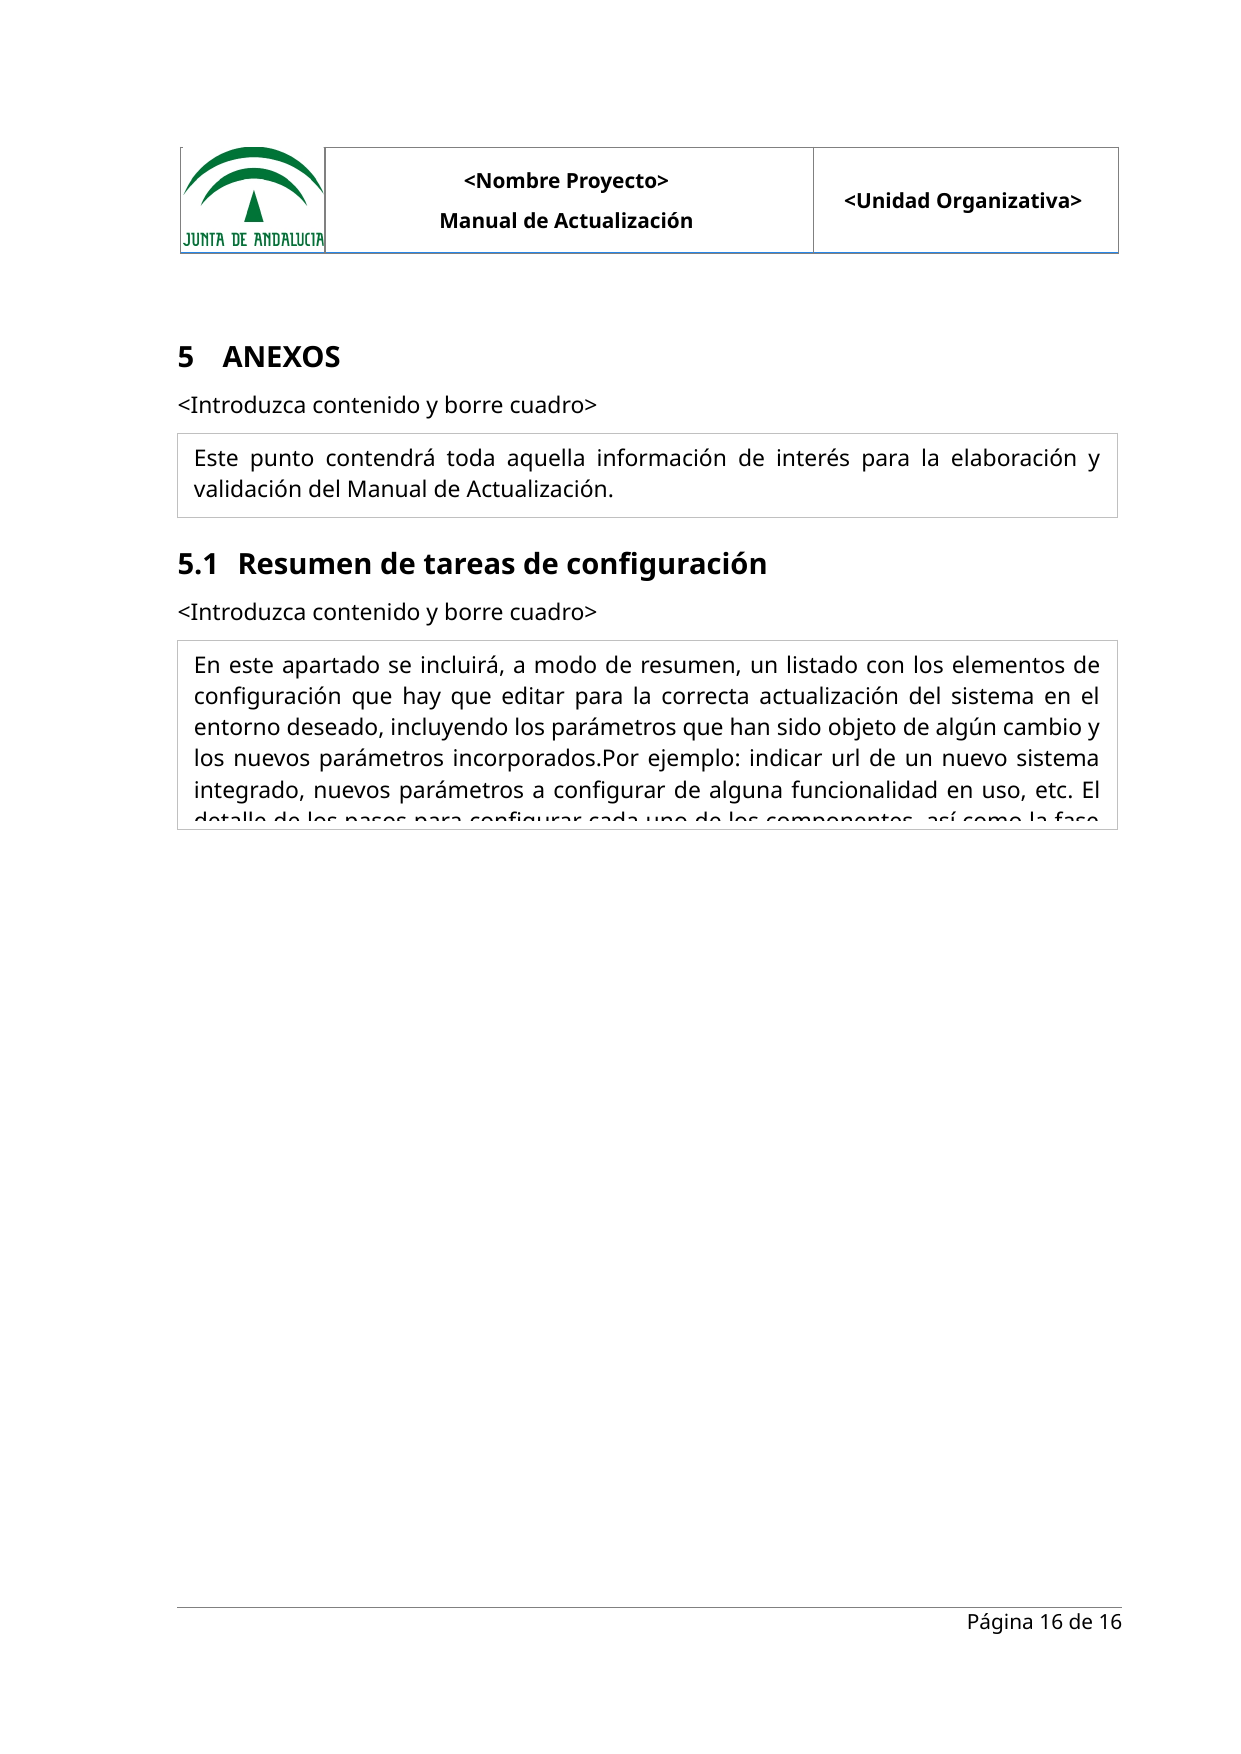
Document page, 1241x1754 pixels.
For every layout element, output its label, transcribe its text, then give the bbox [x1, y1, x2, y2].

subtitle Resumen de tareas de configuración [177, 543, 1122, 583]
picture [183, 147, 324, 246]
subtitle ANEXOS [177, 336, 1122, 376]
text <Introduzca contenido y borre cuadro> [177, 389, 1122, 420]
text Este punto contendrá toda aquella información de interés para la elaboración y validación del Manual de Actualización. [194, 441, 1101, 504]
text <Introduzca contenido y borre cuadro> [177, 596, 1122, 627]
text En este apartado se incluirá, a modo de resumen, un listado con los elementos de configuración que hay que editar para la correcta actualización del sistema en el entorno deseado, incluyendo los parámetros que han sido objeto de algún cambio y los nuevos parámetros incorporados.Por ejemplo: indicar url de un nuevo sistema integrado, nuevos parámetros a configurar de alguna funcionalidad en uso, etc. El detalle de los pasos para configurar cada uno de los componentes, así como la fase en la que deberá realizarse, vendrá especificado en el apartado 'Configuración del Sistema'. [194, 648, 1101, 821]
